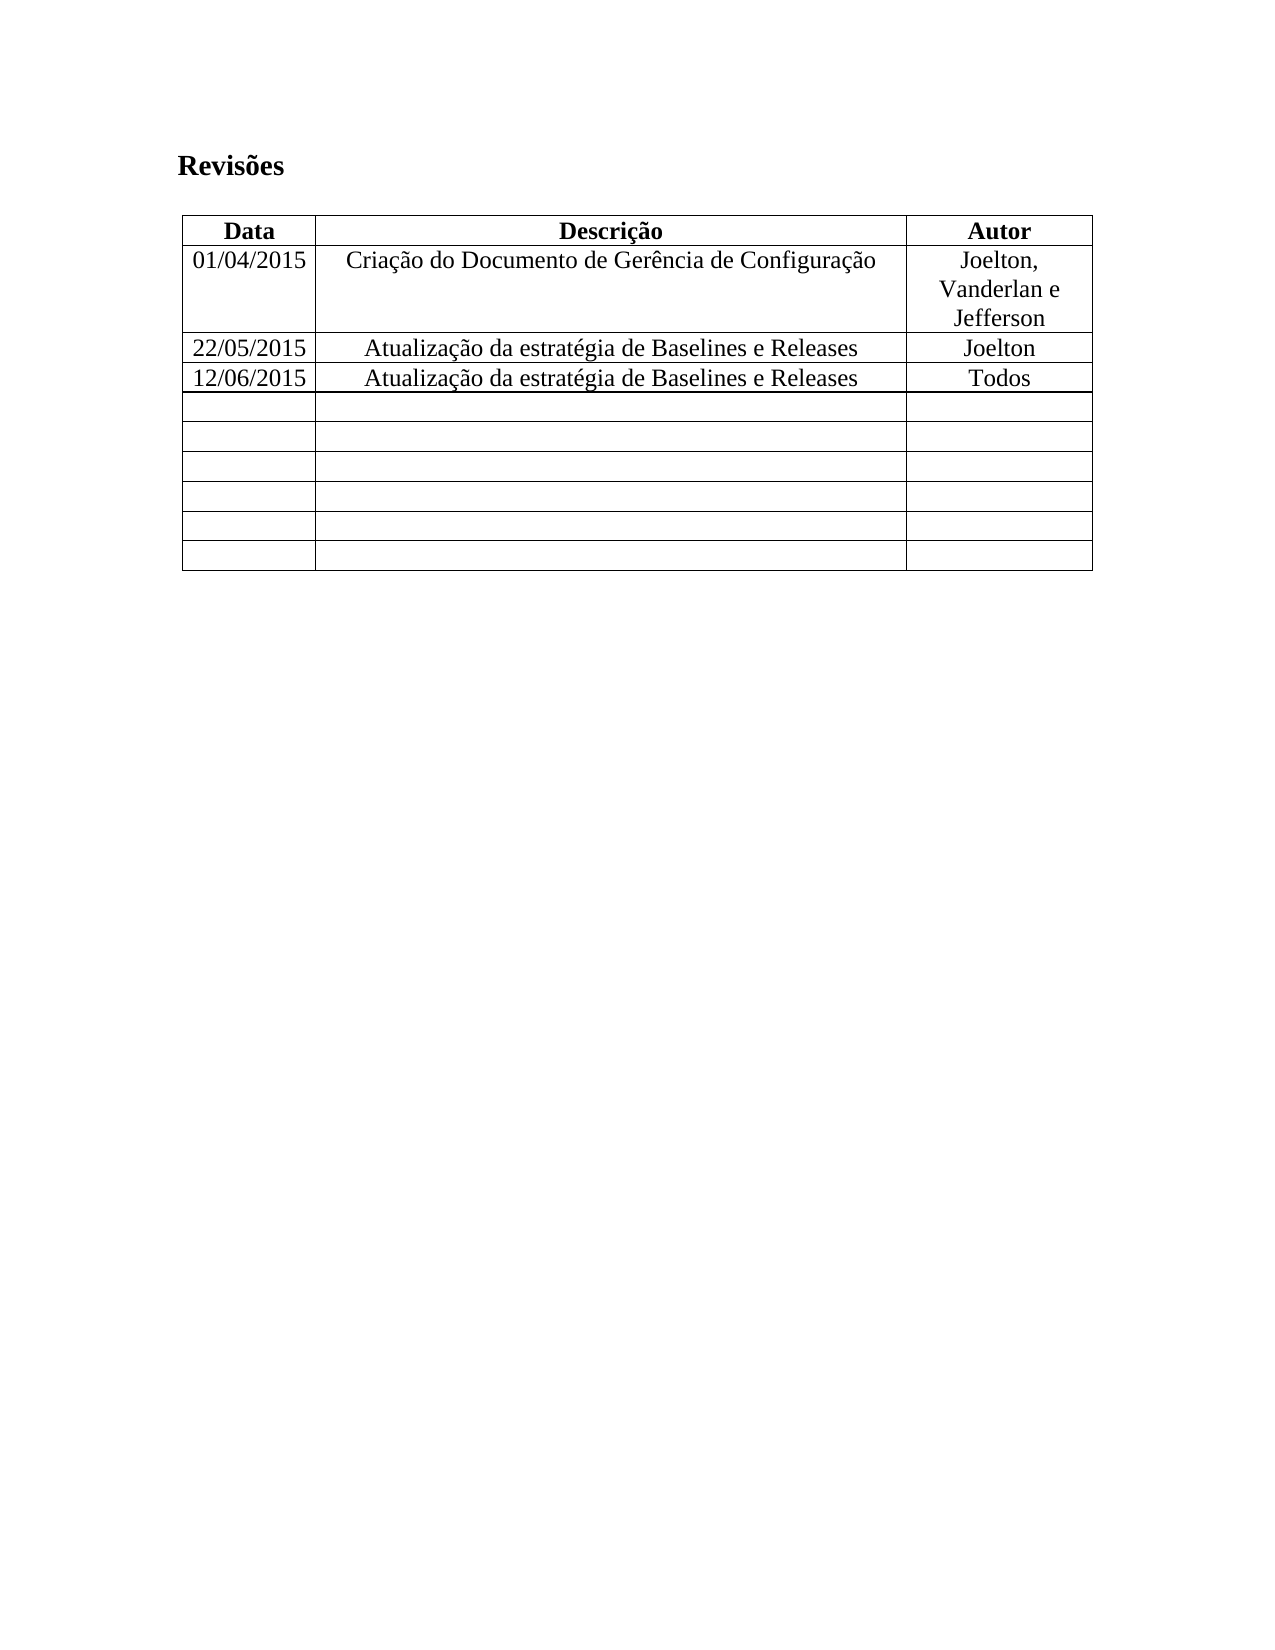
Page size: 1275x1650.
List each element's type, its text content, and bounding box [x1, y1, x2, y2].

table_cell [316, 512, 906, 540]
table_header Data [183, 216, 315, 244]
table_cell Todos [907, 363, 1092, 391]
table_cell [907, 452, 1092, 481]
table_cell 01/04/2015 [183, 246, 315, 332]
table_cell [316, 422, 906, 451]
table_cell Atualização da estratégia de Baselines e Releases [316, 333, 906, 362]
table_cell [183, 541, 315, 570]
table_header Autor [907, 216, 1092, 244]
table_cell Joelton, Vanderlan e Jefferson [907, 246, 1092, 332]
table_cell [183, 482, 315, 511]
table_cell [183, 452, 315, 481]
table_cell [183, 422, 315, 451]
table_cell Atualização da estratégia de Baselines e Releases [316, 363, 906, 391]
table_cell [907, 541, 1092, 570]
table_cell [316, 541, 906, 570]
table_cell [316, 393, 906, 421]
table_cell [183, 512, 315, 540]
table_header Descrição [316, 216, 906, 244]
table_cell 22/05/2015 [183, 333, 315, 362]
table_cell 12/06/2015 [183, 363, 315, 391]
table_cell [183, 393, 315, 421]
table_cell [907, 512, 1092, 540]
table_cell Criação do Documento de Gerência de Configuração [316, 246, 906, 332]
table_cell [907, 393, 1092, 421]
table_cell Joelton [907, 333, 1092, 362]
table_cell [907, 422, 1092, 451]
table_cell [316, 482, 906, 511]
table_cell [316, 452, 906, 481]
table_cell [907, 482, 1092, 511]
subtitle Revisões [177, 148, 1098, 181]
